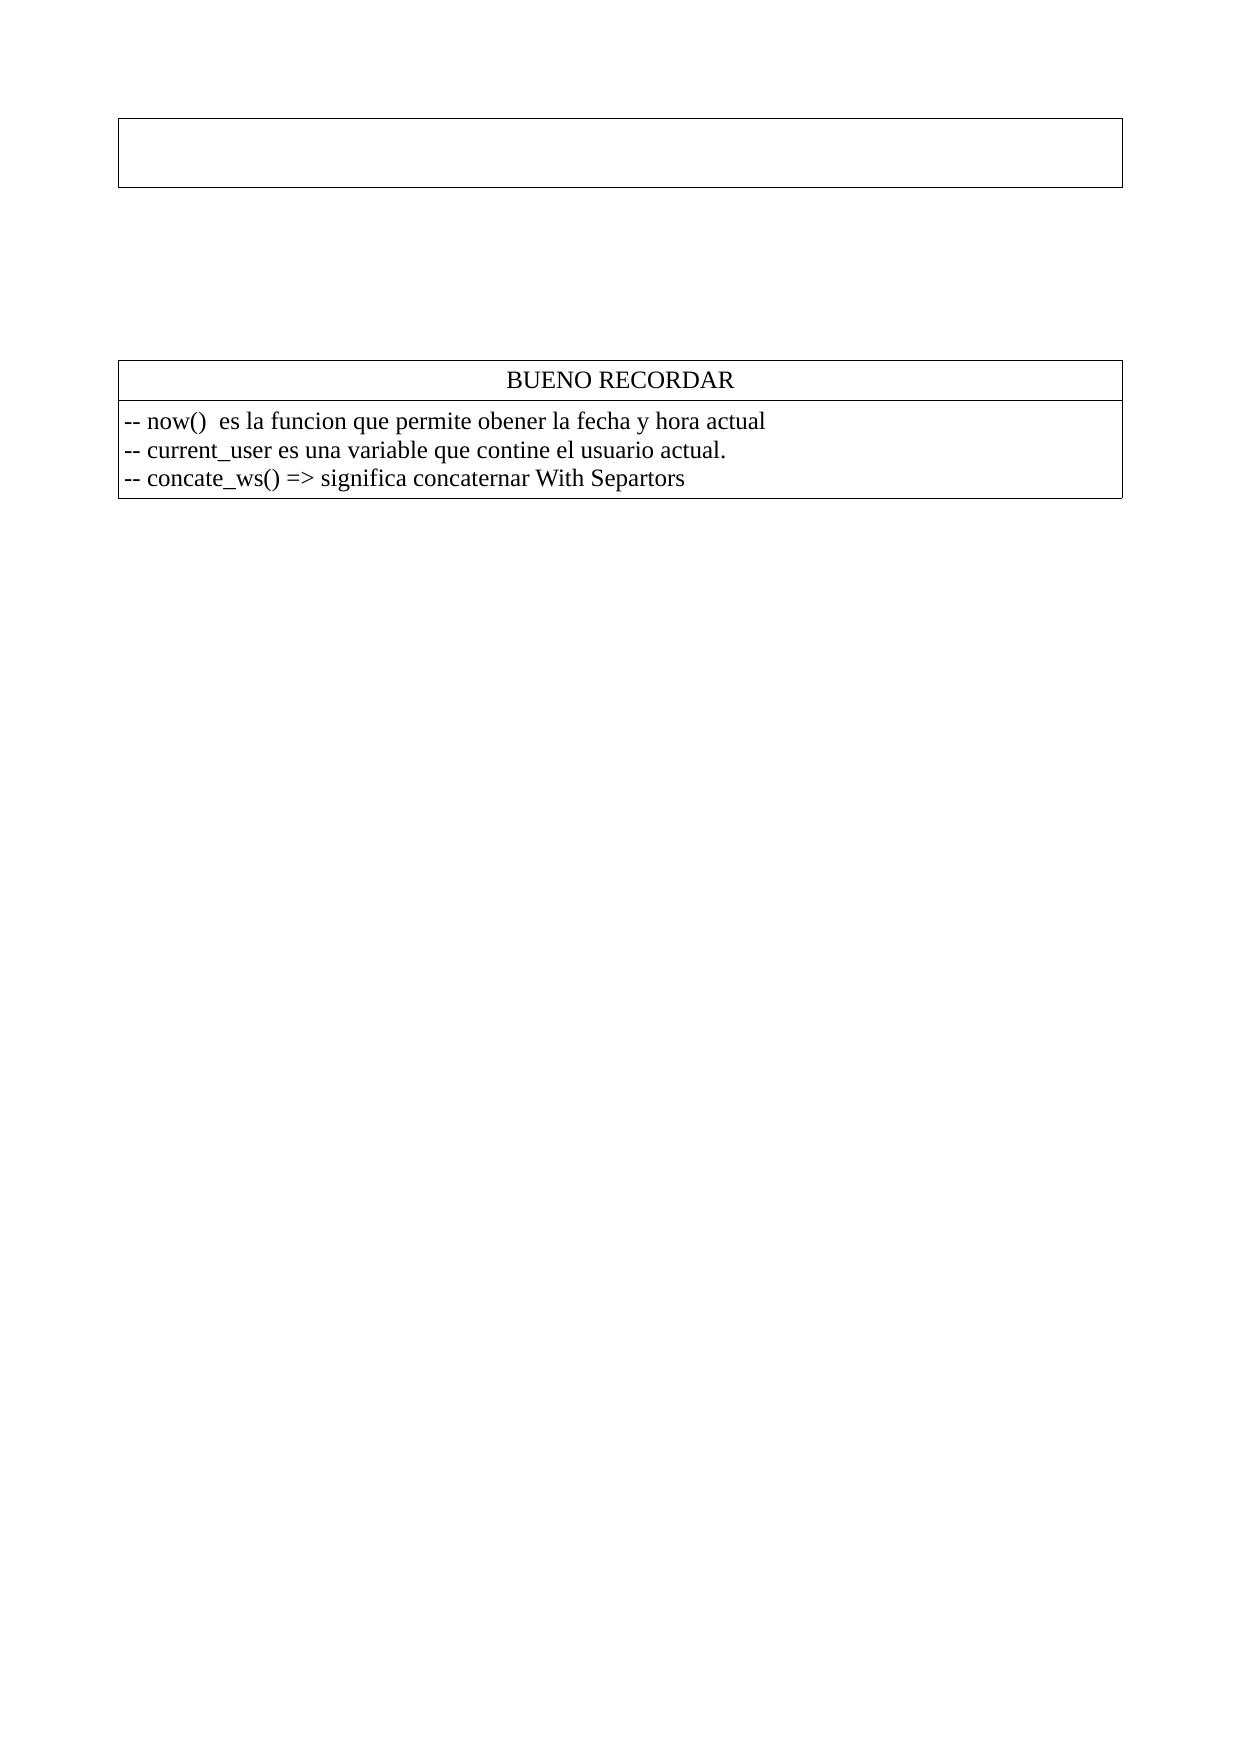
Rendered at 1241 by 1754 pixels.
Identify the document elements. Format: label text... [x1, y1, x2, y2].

table_cell -- now() es la funcion que permite obener la fecha y hora actual -- current_user es una variable que contine el usuario actual. -- concate_ws() => significa concaternar With Separtors [119, 401, 1122, 498]
table_cell [119, 119, 1122, 187]
table_header BUENO RECORDAR [119, 361, 1122, 400]
